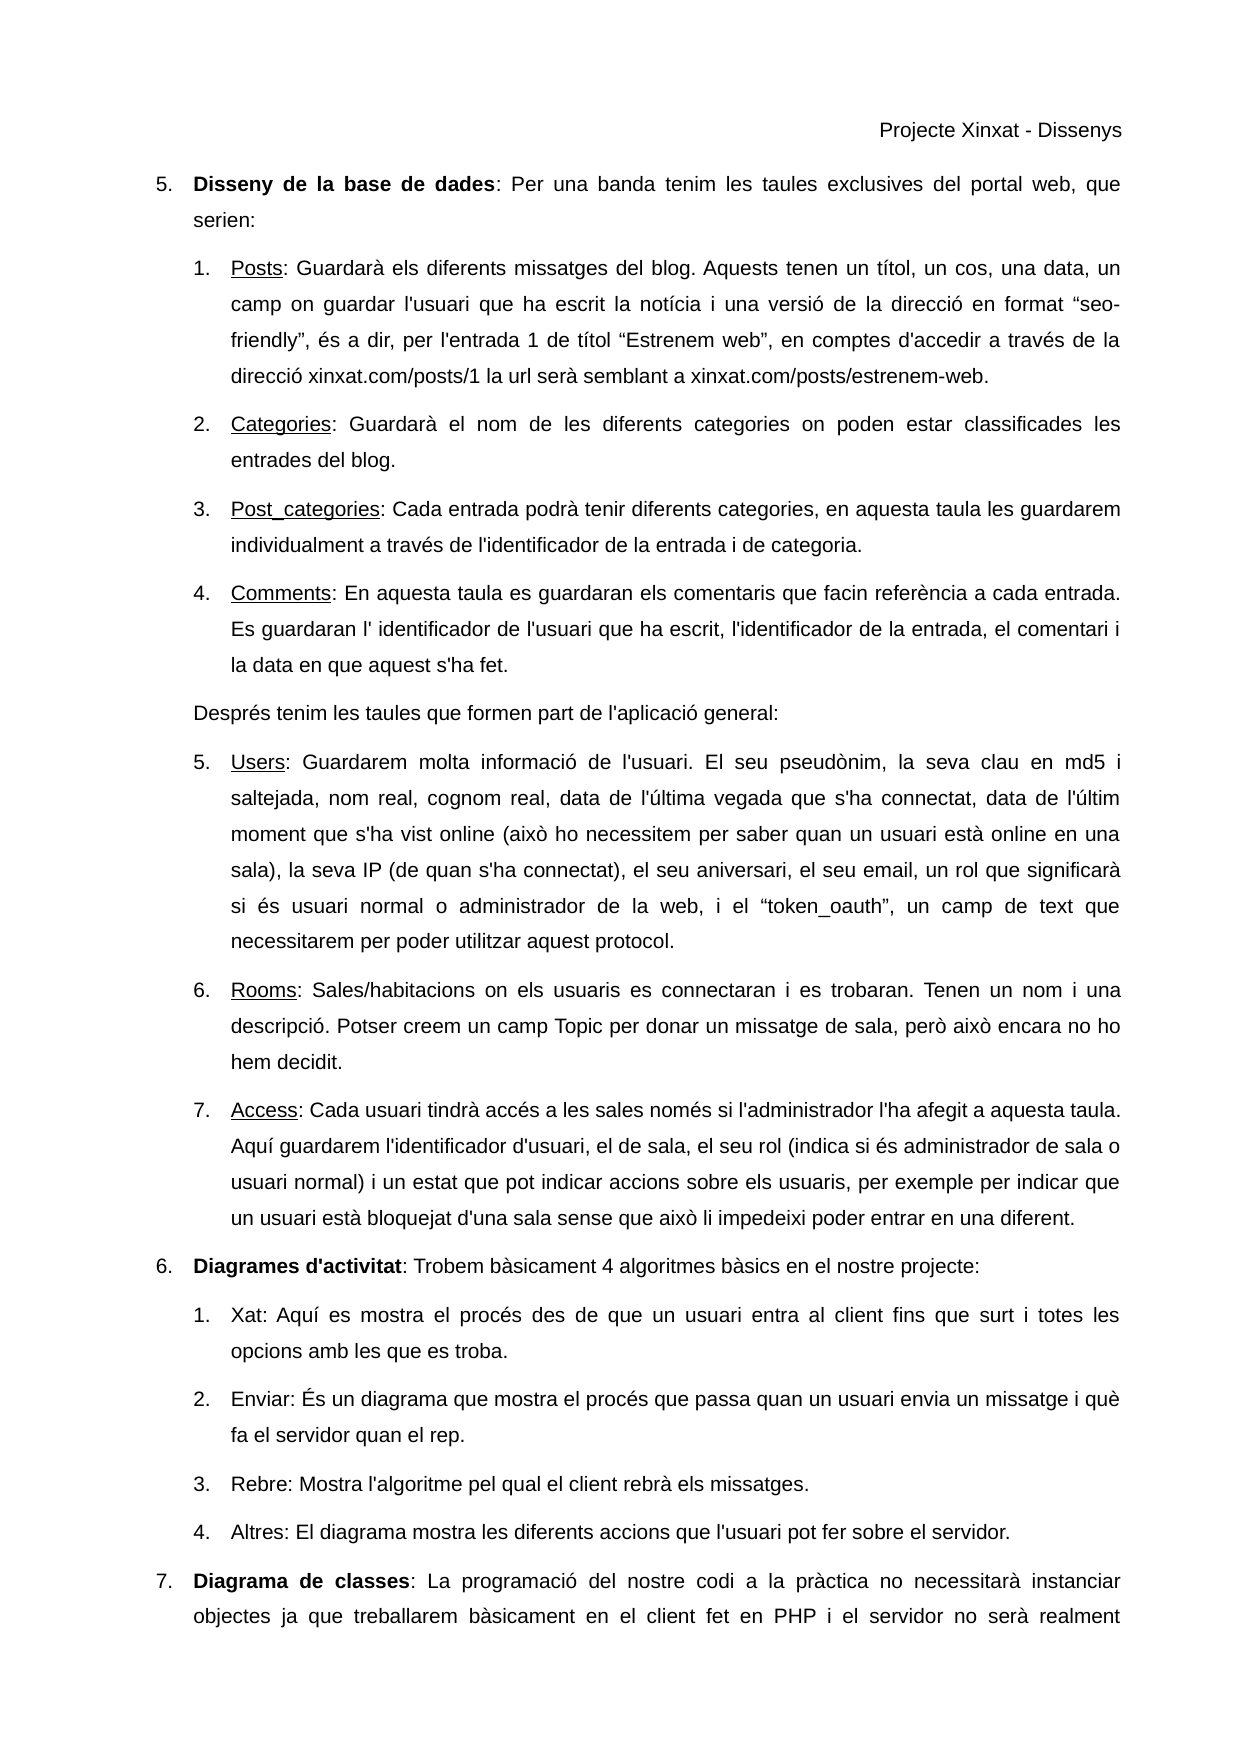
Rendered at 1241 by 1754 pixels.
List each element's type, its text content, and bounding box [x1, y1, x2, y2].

list Comments: En aquesta taula es guardaran els comentaris que facin referència a cada entrada. Es guardaran l' identificador de l'usuari que ha escrit, l'identificador de la entrada, el comentari i la data en que aquest s'ha fet. [193, 581, 1122, 677]
list Rebre: Mostra l'algoritme pel qual el client rebrà els missatges. [193, 1472, 1122, 1496]
list Users: Guardarem molta informació de l'usuari. El seu pseudònim, la seva clau en md5 i saltejada, nom real, cognom real, data de l'última vegada que s'ha connectat, data de l'últim moment que s'ha vist online (això ho necessitem per saber quan un usuari està online en una sala), la seva IP (de quan s'ha connectat), el seu aniversari, el seu email, un rol que significarà si és usuari normal o administrador de la web, i el “token_oauth”, un camp de text que necessitarem per poder utilitzar aquest protocol. [193, 750, 1122, 953]
list Access: Cada usuari tindrà accés a les sales només si l'administrador l'ha afegit a aquesta taula. Aquí guardarem l'identificador d'usuari, el de sala, el seu rol (indica si és administrador de sala o usuari normal) i un estat que pot indicar accions sobre els usuaris, per exemple per indicar que un usuari està bloquejat d'una sala sense que això li impedeixi poder entrar en una diferent. [193, 1098, 1122, 1230]
list Rooms: Sales/habitacions on els usuaris es connectaran i es trobaran. Tenen un nom i una descripció. Potser creem un camp Topic per donar un missatge de sala, però això encara no ho hem decidit. [193, 978, 1122, 1074]
list Diagrama de classes: La programació del nostre codi a la pràctica no necessitarà instanciar objectes ja que treballarem bàsicament en el client fet en PHP i el servidor no serà realment [156, 1568, 1122, 1628]
list Diagrames d'activitat: Trobem bàsicament 4 algoritmes bàsics en el nostre projecte: [156, 1254, 1122, 1278]
list Post_categories: Cada entrada podrà tenir diferents categories, en aquesta taula les guardarem individualment a través de l'identificador de la entrada i de categoria. [193, 497, 1122, 556]
list Disseny de la base de dades: Per una banda tenim les taules exclusives del portal web, que serien: [156, 172, 1122, 231]
list Xat: Aquí es mostra el procés des de que un usuari entra al client fins que surt i totes les opcions amb les que es troba. [193, 1303, 1122, 1363]
list Enviar: És un diagrama que mostra el procés que passa quan un usuari envia un missatge i què fa el servidor quan el rep. [193, 1387, 1122, 1447]
list Després tenim les taules que formen part de l'aplicació general: [156, 701, 1122, 725]
list Altres: El diagrama mostra les diferents accions que l'usuari pot fer sobre el servidor. [193, 1520, 1122, 1544]
list Categories: Guardarà el nom de les diferents categories on poden estar classificades les entrades del blog. [193, 412, 1122, 472]
list Posts: Guardarà els diferents missatges del blog. Aquests tenen un títol, un cos, una data, un camp on guardar l'usuari que ha escrit la notícia i una versió de la direcció en format “seo-friendly”, és a dir, per l'entrada 1 de títol “Estrenem web”, en comptes d'accedir a través de la direcció xinxat.com/posts/1 la url serà semblant a xinxat.com/posts/estrenem-web. [193, 256, 1122, 388]
